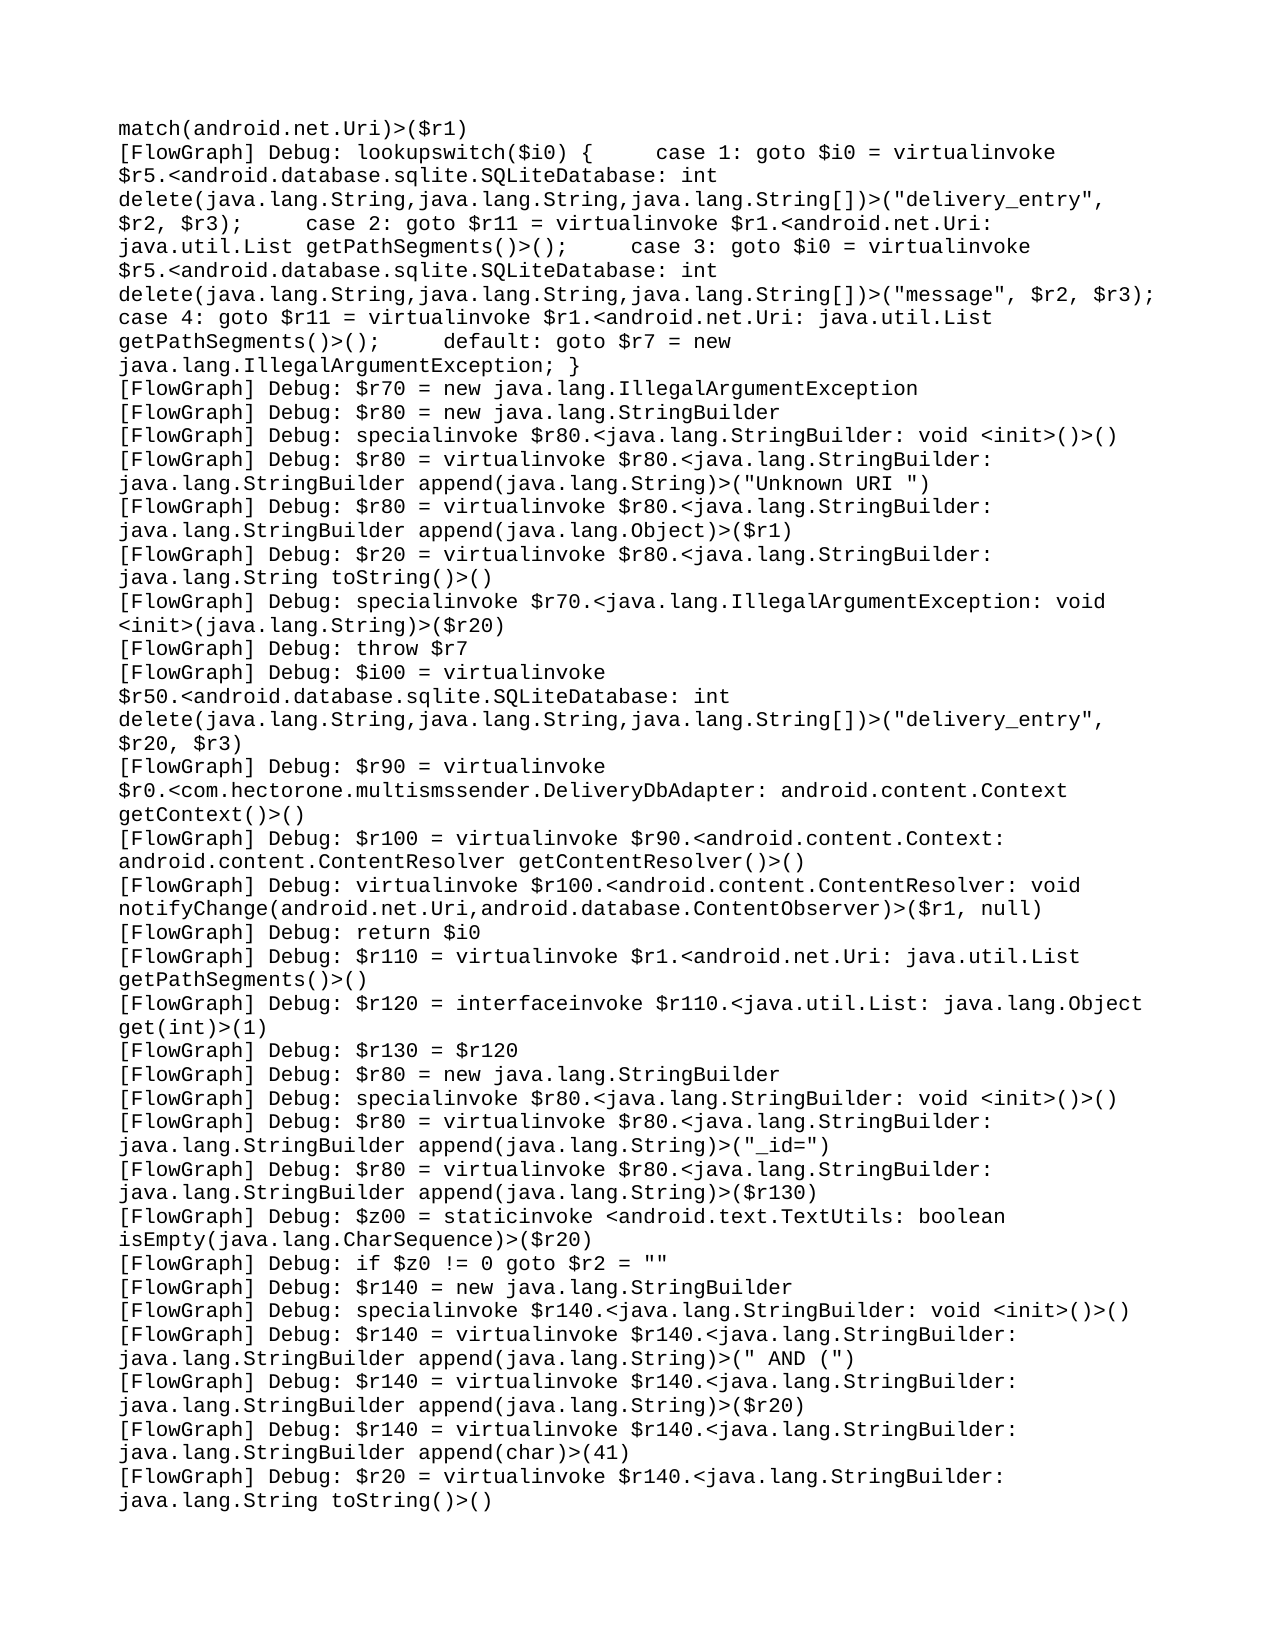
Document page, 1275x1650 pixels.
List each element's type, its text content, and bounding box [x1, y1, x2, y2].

text [FlowGraph] Debug: $r110 = virtualinvoke $r1.<android.net.Uri: java.util.List getPathSegments()>() [118, 946, 1157, 993]
text [FlowGraph] Debug: $r80 = virtualinvoke $r80.<java.lang.StringBuilder: java.lang.StringBuilder append(java.lang.String)>("_id=") [118, 1111, 1157, 1158]
text [FlowGraph] Debug: $r120 = interfaceinvoke $r110.<java.util.List: java.lang.Object get(int)>(1) [118, 993, 1157, 1040]
text [FlowGraph] Debug: $r20 = virtualinvoke $r80.<java.lang.StringBuilder: java.lang.String toString()>() [118, 544, 1157, 591]
text [FlowGraph] Debug: $r80 = virtualinvoke $r80.<java.lang.StringBuilder: java.lang.StringBuilder append(java.lang.String)>($r130) [118, 1158, 1157, 1206]
text [FlowGraph] Debug: if $z0 != 0 goto $r2 = "" [118, 1253, 1157, 1277]
text [FlowGraph] Debug: specialinvoke $r140.<java.lang.StringBuilder: void <init>()>() [118, 1300, 1157, 1324]
text [FlowGraph] Debug: specialinvoke $r70.<java.lang.IllegalArgumentException: void <init>(java.lang.String)>($r20) [118, 591, 1157, 638]
text [FlowGraph] Debug: $r80 = new java.lang.StringBuilder [118, 1064, 1157, 1088]
text [FlowGraph] Debug: $r100 = virtualinvoke $r90.<android.content.Context: android.content.ContentResolver getContentResolver()>() [118, 827, 1157, 875]
text [FlowGraph] Debug: $r140 = virtualinvoke $r140.<java.lang.StringBuilder: java.lang.StringBuilder append(char)>(41) [118, 1419, 1157, 1466]
text [FlowGraph] Debug: $i00 = virtualinvoke $r50.<android.database.sqlite.SQLiteDatabase: int delete(java.lang.String,java.lang.String,java.lang.String[])>("delivery_entry", $r20, $r3) [118, 662, 1157, 757]
text [FlowGraph] Debug: $r90 = virtualinvoke $r0.<com.hectorone.multismssender.DeliveryDbAdapter: android.content.Context getContext()>() [118, 757, 1157, 827]
text [FlowGraph] Debug: $r130 = $r120 [118, 1040, 1157, 1064]
text [FlowGraph] Debug: $z00 = staticinvoke <android.text.TextUtils: boolean isEmpty(java.lang.CharSequence)>($r20) [118, 1206, 1157, 1253]
text [FlowGraph] Debug: specialinvoke $r80.<java.lang.StringBuilder: void <init>()>() [118, 426, 1157, 449]
text [FlowGraph] Debug: throw $r7 [118, 638, 1157, 662]
text [FlowGraph] Debug: $r20 = virtualinvoke $r140.<java.lang.StringBuilder: java.lang.String toString()>() [118, 1466, 1157, 1513]
text [FlowGraph] Debug: $r80 = virtualinvoke $r80.<java.lang.StringBuilder: java.lang.StringBuilder append(java.lang.Object)>($r1) [118, 496, 1157, 544]
text [FlowGraph] Debug: $r140 = virtualinvoke $r140.<java.lang.StringBuilder: java.lang.StringBuilder append(java.lang.String)>($r20) [118, 1371, 1157, 1419]
text [FlowGraph] Debug: $r140 = virtualinvoke $r140.<java.lang.StringBuilder: java.lang.StringBuilder append(java.lang.String)>(" AND (") [118, 1324, 1157, 1371]
text [FlowGraph] Debug: lookupswitch($i0) { case 1: goto $i0 = virtualinvoke $r5.<android.database.sqlite.SQLiteDatabase: int delete(java.lang.String,java.lang.String,java.lang.String[])>("delivery_entry", $r2, $r3); case 2: goto $r11 = virtualinvoke $r1.<android.net.Uri: java.util.List getPathSegments()>(); case 3: goto $i0 = virtualinvoke $r5.<android.database.sqlite.SQLiteDatabase: int delete(java.lang.String,java.lang.String,java.lang.String[])>("message", $r2, $r3); case 4: goto $r11 = virtualinvoke $r1.<android.net.Uri: java.util.List getPathSegments()>(); default: goto $r7 = new java.lang.IllegalArgumentException; } [118, 142, 1157, 378]
text match(android.net.Uri)>($r1) [118, 118, 1157, 142]
text [FlowGraph] Debug: $r80 = new java.lang.StringBuilder [118, 402, 1157, 426]
text [FlowGraph] Debug: $r80 = virtualinvoke $r80.<java.lang.StringBuilder: java.lang.StringBuilder append(java.lang.String)>("Unknown URI ") [118, 449, 1157, 496]
text [FlowGraph] Debug: specialinvoke $r80.<java.lang.StringBuilder: void <init>()>() [118, 1088, 1157, 1111]
text [FlowGraph] Debug: $r140 = new java.lang.StringBuilder [118, 1277, 1157, 1300]
text [FlowGraph] Debug: return $i0 [118, 922, 1157, 946]
text [FlowGraph] Debug: virtualinvoke $r100.<android.content.ContentResolver: void notifyChange(android.net.Uri,android.database.ContentObserver)>($r1, null) [118, 875, 1157, 922]
text [FlowGraph] Debug: $r70 = new java.lang.IllegalArgumentException [118, 378, 1157, 402]
